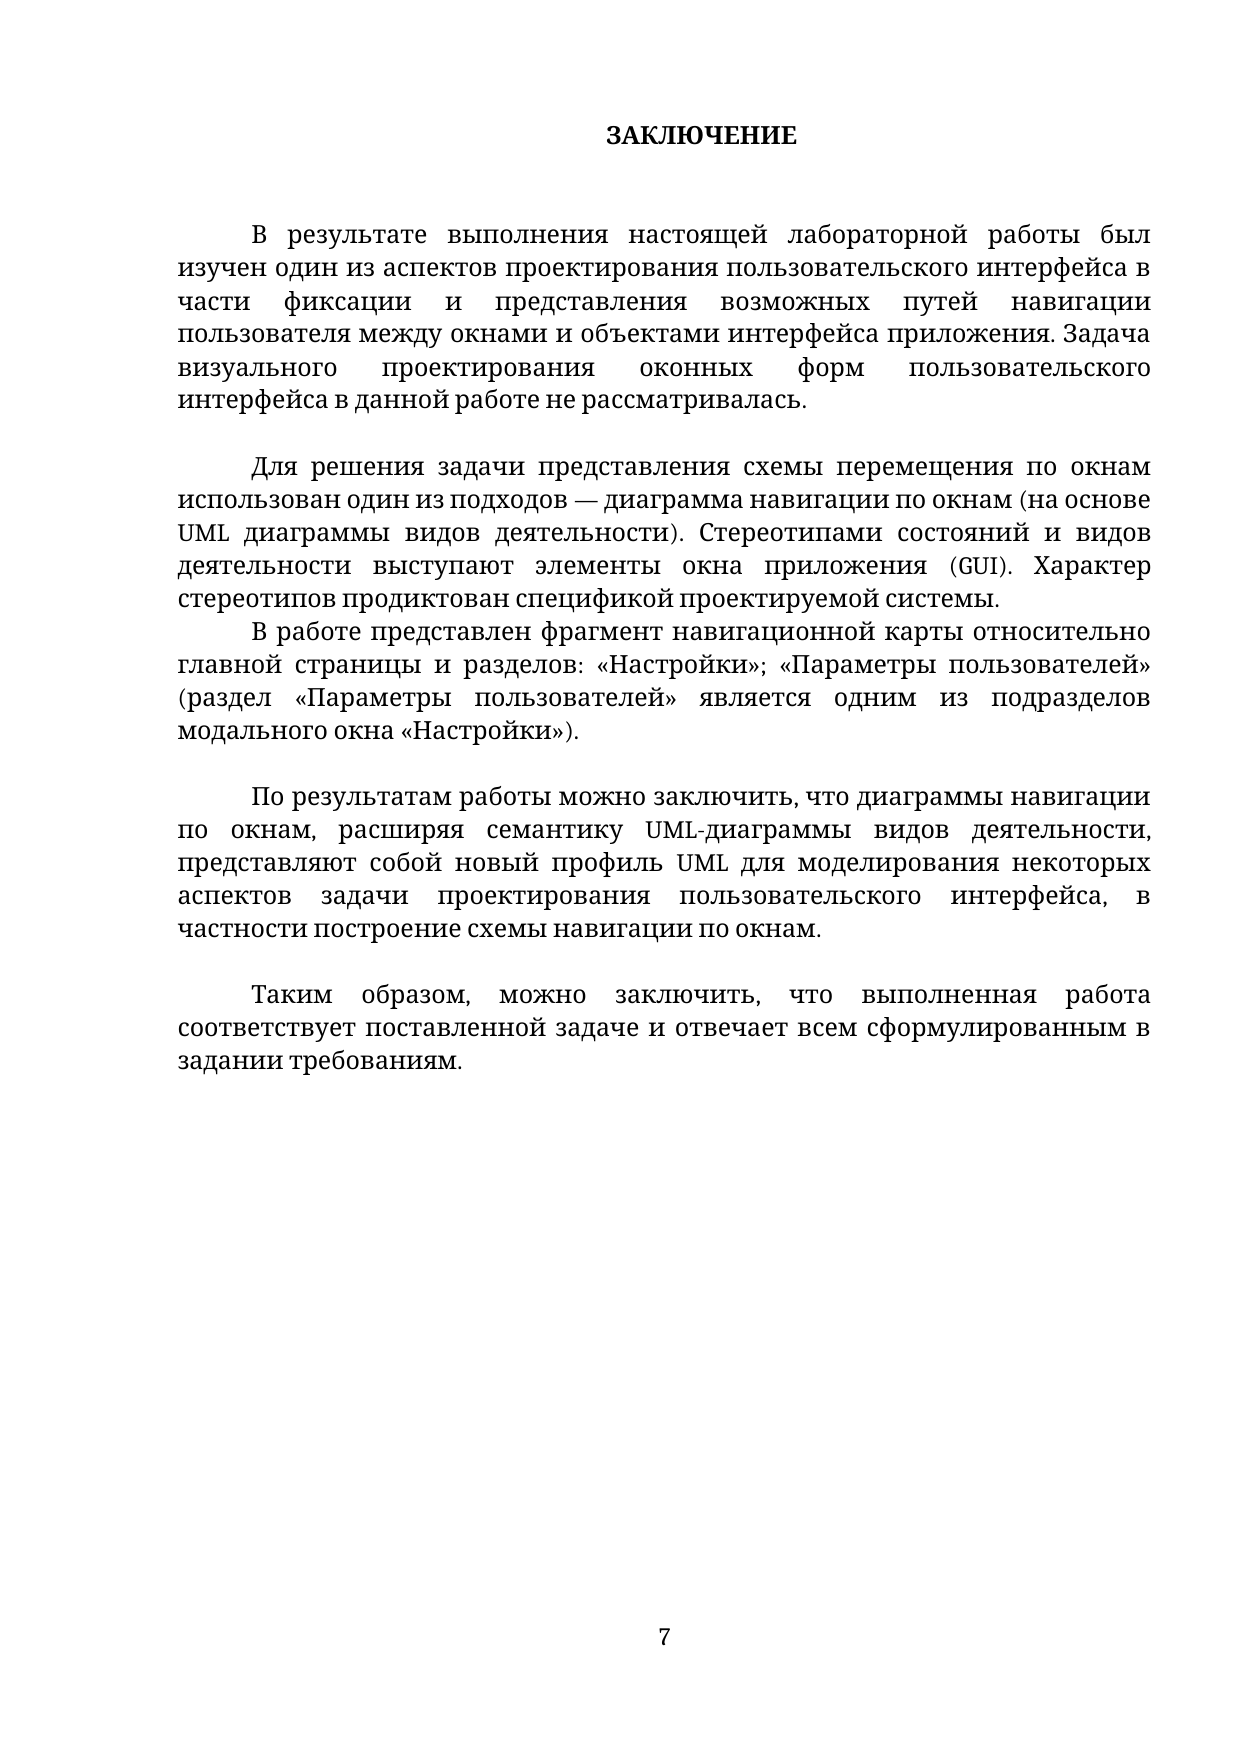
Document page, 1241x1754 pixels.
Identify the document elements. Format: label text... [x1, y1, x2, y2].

text По результатам работы можно заключить, что диаграммы навигации по окнам, расширяя семантику UML-диаграммы видов деятельности, представляют собой новый профиль UML для моделирования некоторых аспектов задачи проектирования пользовательского интерфейса, в частности построение схемы навигации по окнам. [177, 783, 1152, 943]
text В работе представлен фрагмент навигационной карты относительно главной страницы и разделов: «Настройки»; «Параметры пользователей» (раздел «Параметры пользователей» является одним из подразделов модального окна «Настройки»). [177, 618, 1152, 745]
text Для решения задачи представления схемы перемещения по окнам использован один из подходов — диаграмма навигации по окнам (на основе UML диаграммы видов деятельности). Стереотипами состояний и видов деятельности выступают элементы окна приложения (GUI). Характер стереотипов продиктован спецификой проектируемой системы. [177, 452, 1152, 613]
text ЗАКЛЮЧЕНИЕ [251, 122, 1152, 151]
text В результате выполнения настоящей лабораторной работы был изучен один из аспектов проектирования пользовательского интерфейса в части фиксации и представления возможных путей навигации пользователя между окнами и объектами интерфейса приложения. Задача визуального проектирования оконных форм пользовательского интерфейса в данной работе не рассматривалась. [177, 221, 1152, 415]
text Таким образом, можно заключить, что выполненная работа соответствует поставленной задаче и отвечает всем сформулированным в задании требованиям. [177, 981, 1152, 1076]
